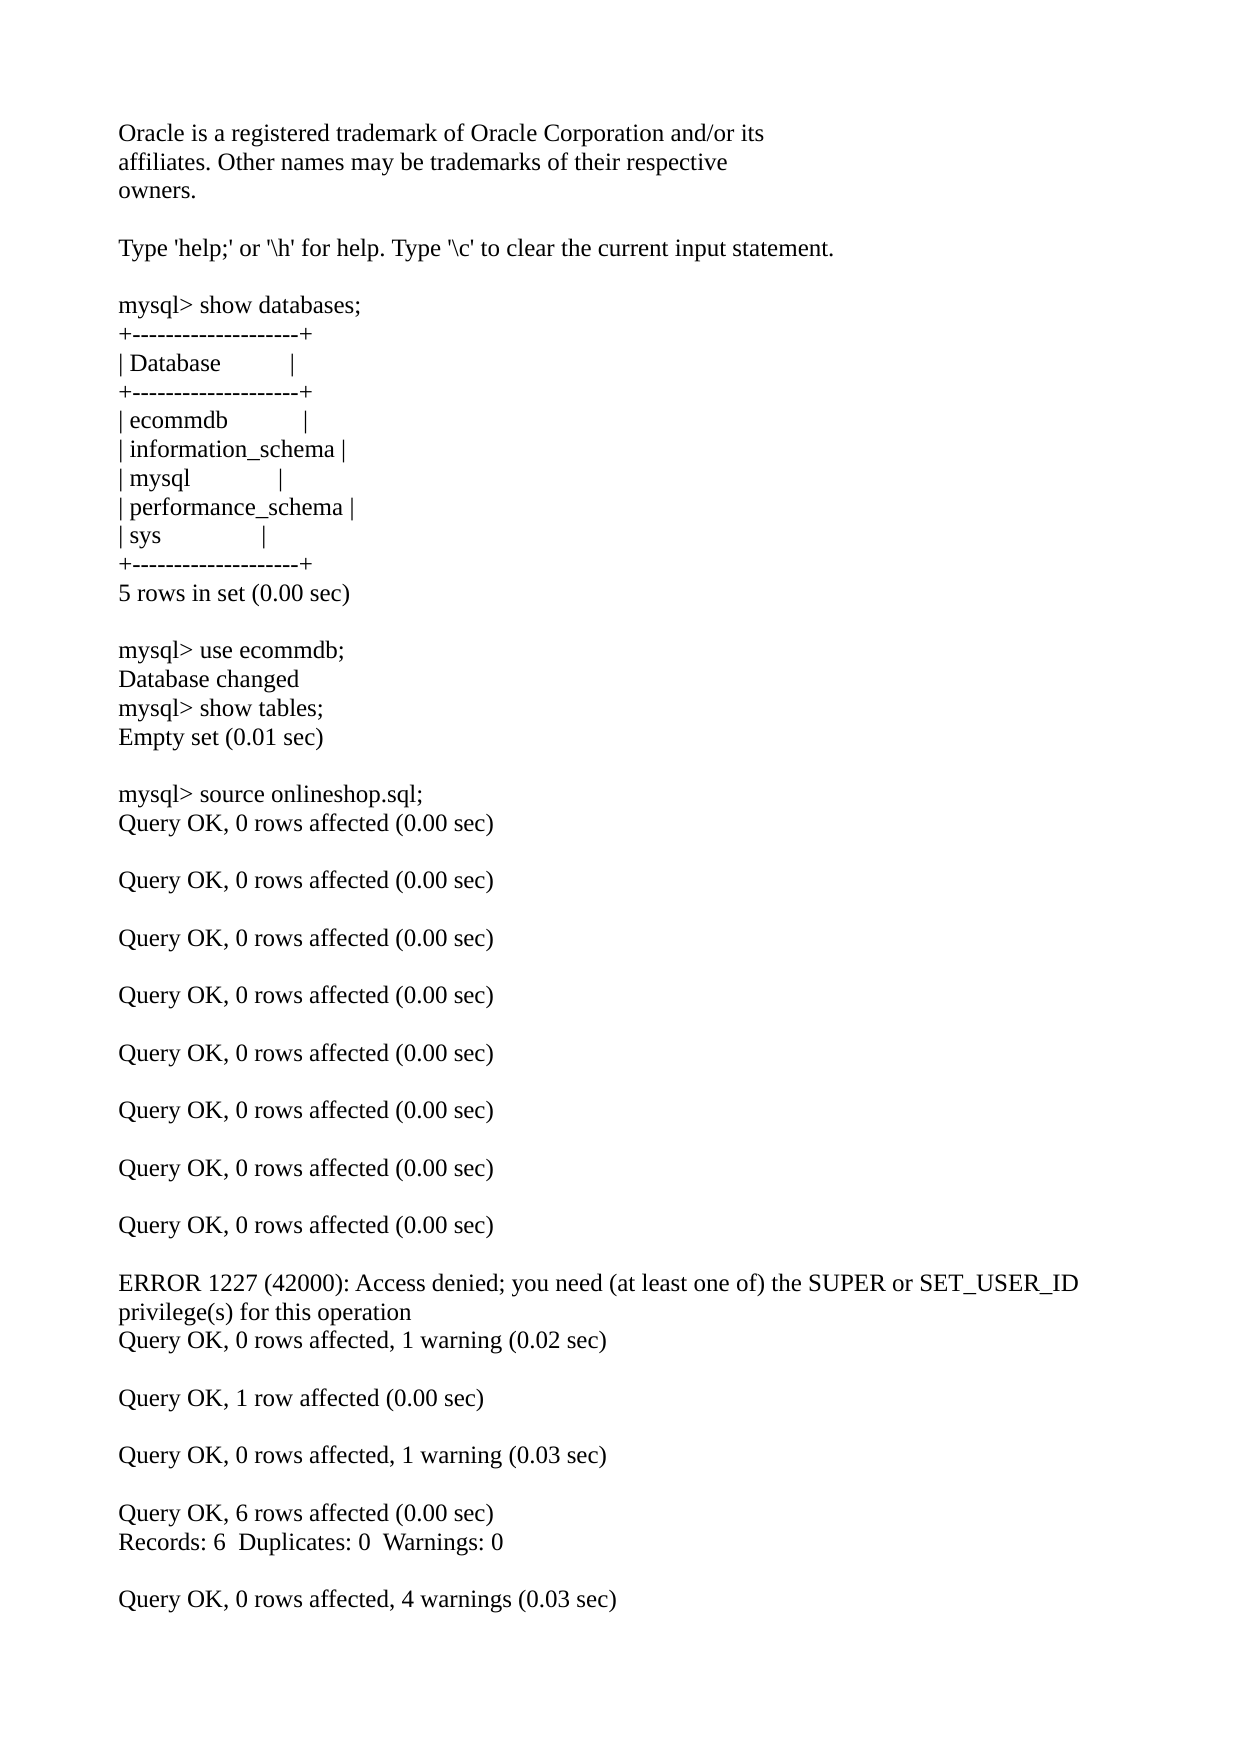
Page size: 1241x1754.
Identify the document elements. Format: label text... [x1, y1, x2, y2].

text Query OK, 0 rows affected (0.00 sec) [118, 923, 1122, 952]
text | performance_schema | [118, 492, 1122, 521]
text mysql> show databases; [118, 291, 1122, 319]
text mysql> show tables; [118, 693, 1122, 722]
text Oracle is a registered trademark of Oracle Corporation and/or its [118, 118, 1122, 147]
text ERROR 1227 (42000): Access denied; you need (at least one of) the SUPER or SET_USER_ID privilege(s) for this operation [118, 1268, 1122, 1326]
text Empty set (0.01 sec) [118, 722, 1122, 751]
text Query OK, 0 rows affected (0.00 sec) [118, 981, 1122, 1009]
text +--------------------+ [118, 319, 1122, 348]
text mysql> use ecommdb; [118, 636, 1122, 664]
text +--------------------+ [118, 377, 1122, 406]
text owners. [118, 176, 1122, 204]
text Records: 6 Duplicates: 0 Warnings: 0 [118, 1527, 1122, 1556]
text Query OK, 0 rows affected, 1 warning (0.02 sec) [118, 1326, 1122, 1354]
text Query OK, 0 rows affected, 4 warnings (0.03 sec) [118, 1584, 1122, 1613]
text Query OK, 0 rows affected (0.00 sec) [118, 1038, 1122, 1067]
text Query OK, 0 rows affected (0.00 sec) [118, 808, 1122, 837]
text Database changed [118, 664, 1122, 693]
text mysql> source onlineshop.sql; [118, 779, 1122, 808]
text | ecommdb | [118, 406, 1122, 434]
text 5 rows in set (0.00 sec) [118, 578, 1122, 607]
text | mysql | [118, 463, 1122, 492]
text | Database | [118, 348, 1122, 377]
text Query OK, 6 rows affected (0.00 sec) [118, 1498, 1122, 1527]
text | information_schema | [118, 434, 1122, 463]
text Query OK, 0 rows affected (0.00 sec) [118, 866, 1122, 894]
text | sys | [118, 521, 1122, 549]
text affiliates. Other names may be trademarks of their respective [118, 147, 1122, 176]
text Query OK, 0 rows affected (0.00 sec) [118, 1211, 1122, 1239]
text Query OK, 0 rows affected (0.00 sec) [118, 1153, 1122, 1182]
text +--------------------+ [118, 549, 1122, 578]
text Query OK, 1 row affected (0.00 sec) [118, 1383, 1122, 1412]
text Type 'help;' or '\h' for help. Type '\c' to clear the current input statement. [118, 233, 1122, 262]
text Query OK, 0 rows affected (0.00 sec) [118, 1096, 1122, 1124]
text Query OK, 0 rows affected, 1 warning (0.03 sec) [118, 1441, 1122, 1469]
